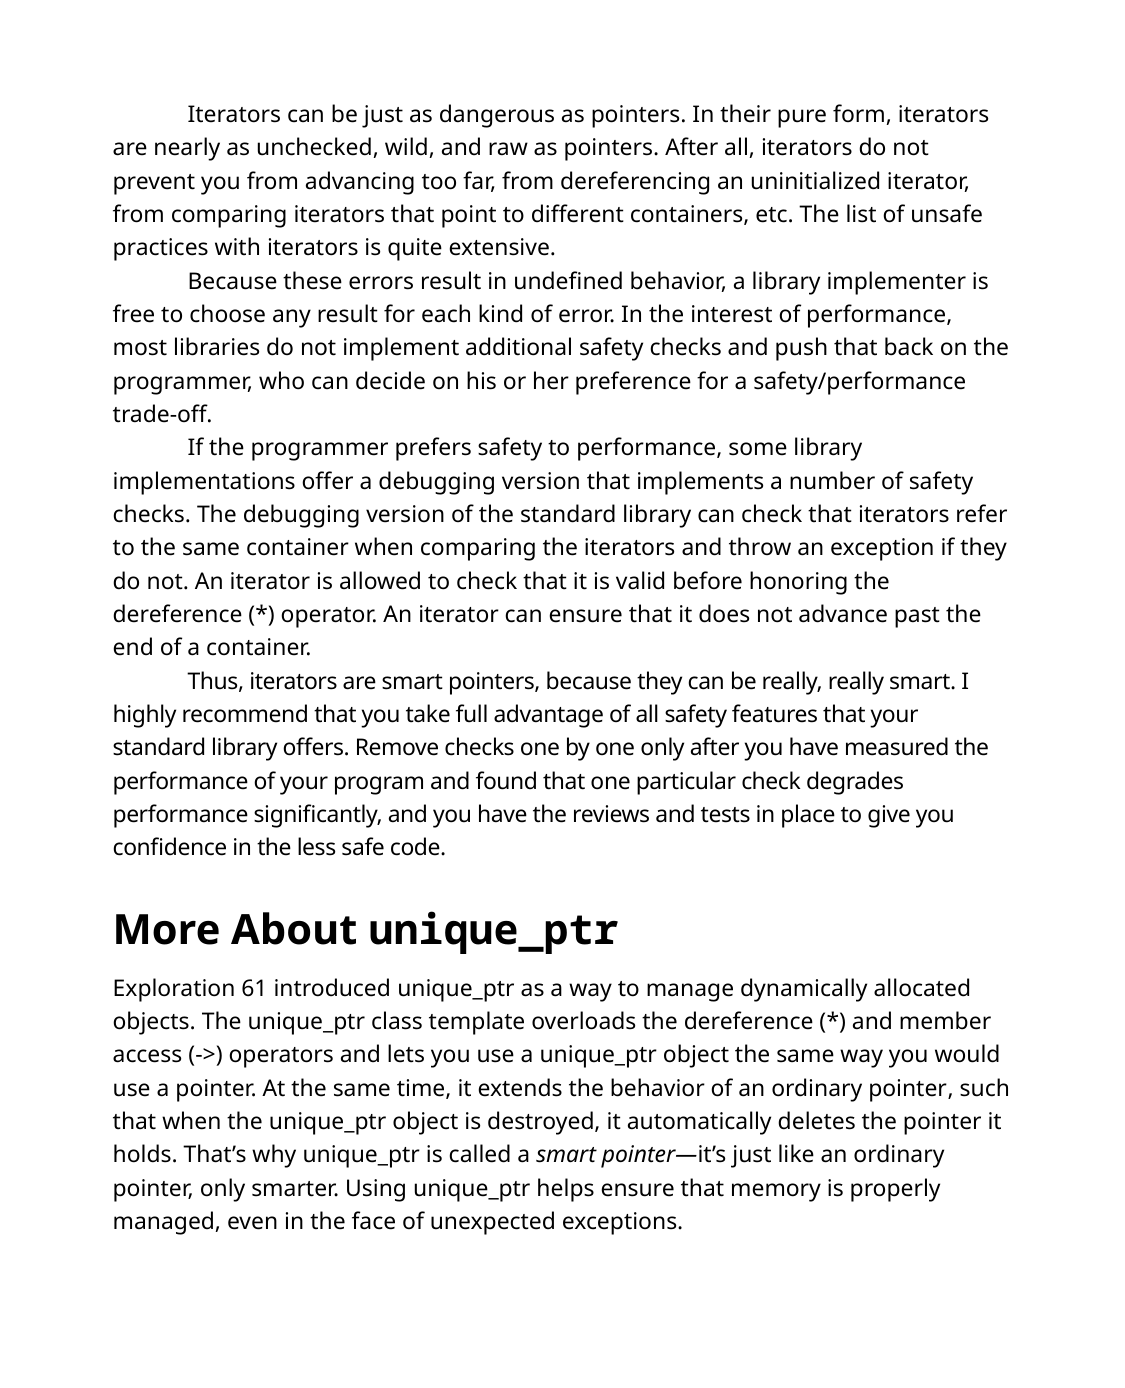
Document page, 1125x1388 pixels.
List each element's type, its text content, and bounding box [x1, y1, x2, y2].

text If the programmer prefers safety to performance, some library implementations offer a debugging version that implements a number of safety checks. The debugging version of the standard library can check that iterators refer to the same container when comparing the iterators and throw an exception if they do not. An iterator is allowed to check that it is valid before honoring the dereference (*) operator. An iterator can ensure that it does not advance past the end of a container. [112, 429, 1012, 663]
text Because these errors result in undefined behavior, a library implementer is free to choose any result for each kind of error. In the interest of performance, most libraries do not implement additional safety checks and push that back on the programmer, who can decide on his or her preference for a safety/performance trade-off. [112, 263, 1012, 429]
subtitle More About unique_ptr [112, 900, 1012, 957]
text Iterators can be just as dangerous as pointers. In their pure form, iterators are nearly as unchecked, wild, and raw as pointers. After all, iterators do not prevent you from advancing too far, from dereferencing an uninitialized iterator, from comparing iterators that point to different containers, etc. The list of unsafe practices with iterators is quite extensive. [112, 96, 1012, 263]
text Exploration 61 introduced unique_ptr as a way to manage dynamically allocated objects. The unique_ptr class template overloads the dereference (*) and member access (->) operators and lets you use a unique_ptr object the same way you would use a pointer. At the same time, it extends the behavior of an ordinary pointer, such that when the unique_ptr object is destroyed, it automatically deletes the pointer it holds. That’s why unique_ptr is called a smart pointer—it’s just like an ordinary pointer, only smarter. Using unique_ptr helps ensure that memory is properly managed, even in the face of unexpected exceptions. [112, 969, 1012, 1236]
text Thus, iterators are smart pointers, because they can be really, really smart. I highly recommend that you take full advantage of all safety features that your standard library offers. Remove checks one by one only after you have measured the performance of your program and found that one particular check degrades performance significantly, and you have the reviews and tests in place to give you confidence in the less safe code. [112, 663, 1012, 863]
